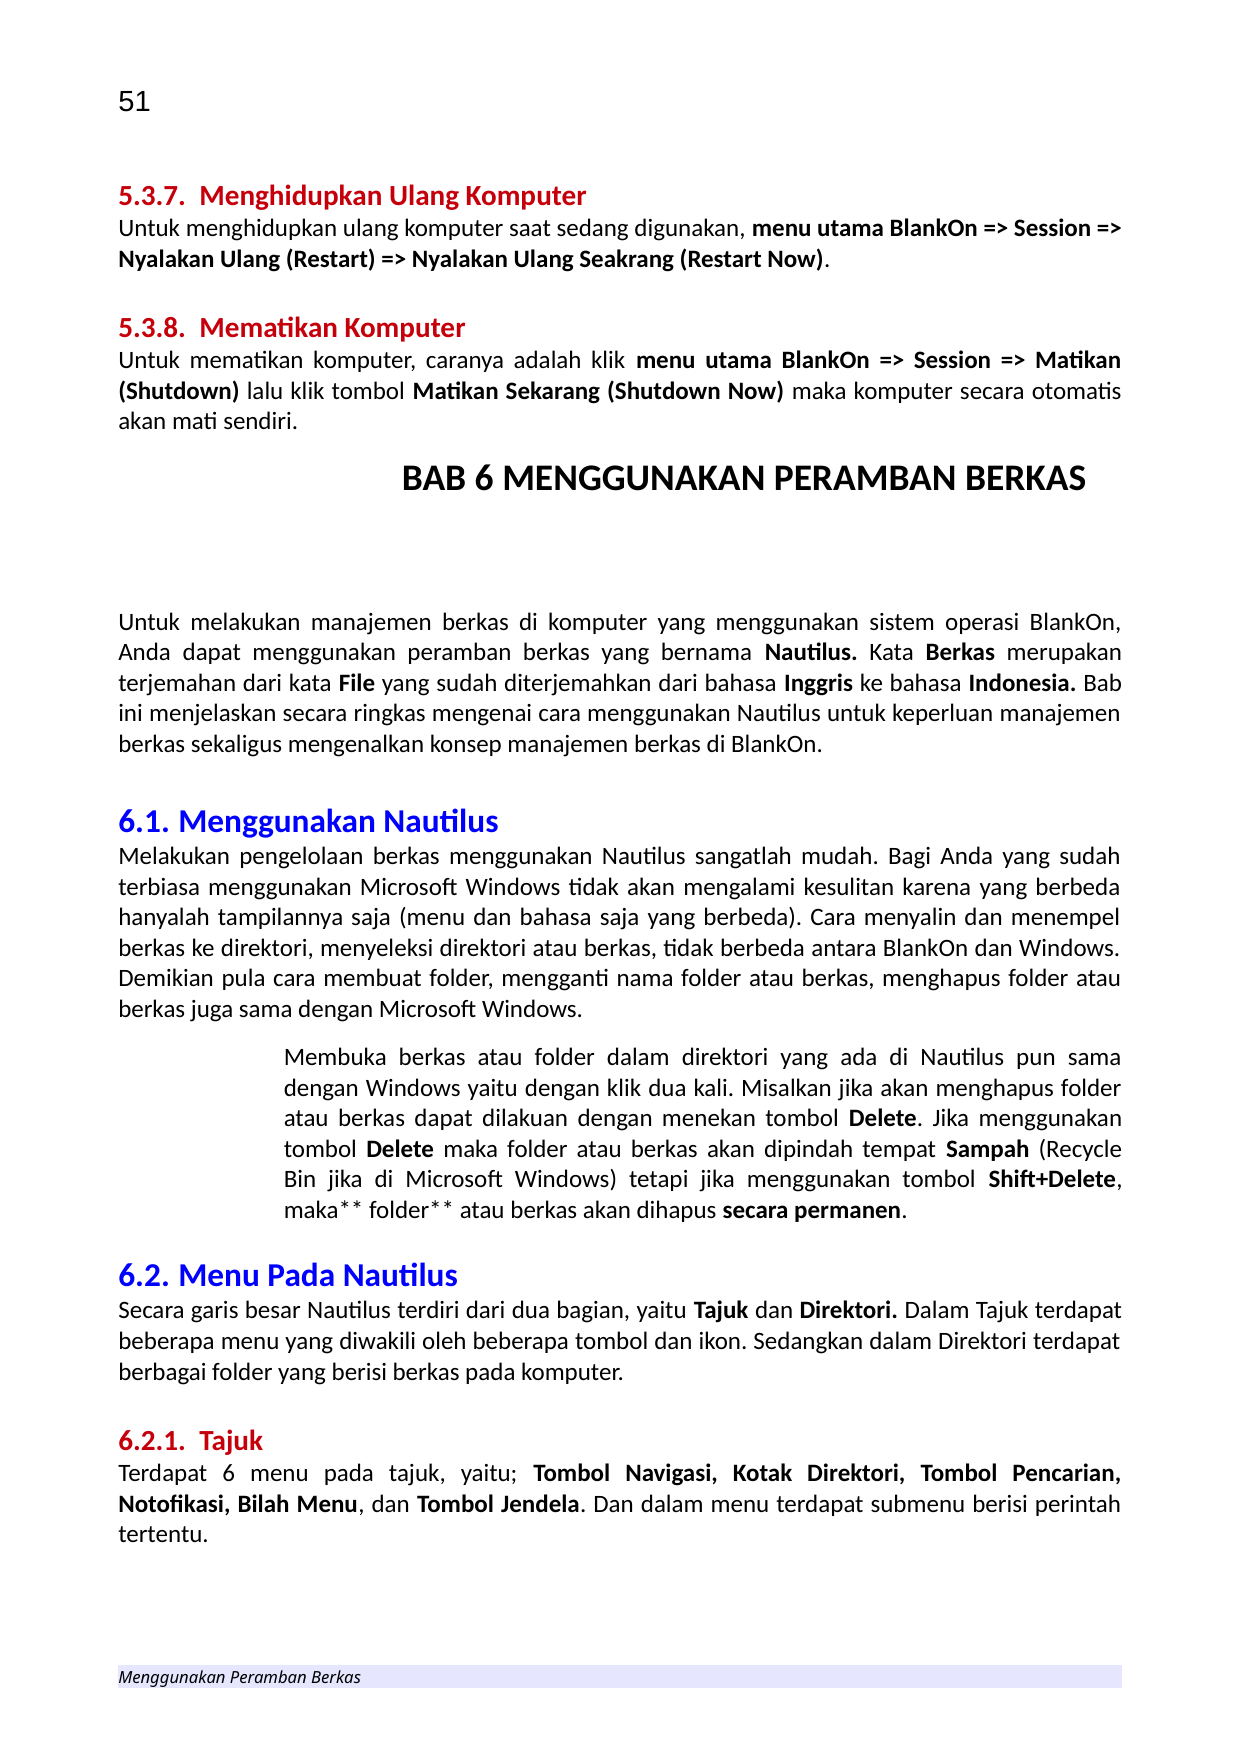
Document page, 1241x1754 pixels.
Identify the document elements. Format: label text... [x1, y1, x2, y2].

text Terdapat 6 menu pada tajuk, yaitu; Tombol Navigasi, Kotak Direktori, Tombol Pencarian, Notofikasi, Bilah Menu, dan Tombol Jendela. Dan dalam menu terdapat submenu berisi perintah tertentu. [118, 1457, 1122, 1549]
text Untuk mematikan komputer, caranya adalah klik menu utama BlankOn => Session => Matikan (Shutdown) lalu klik tombol Matikan Sekarang (Shutdown Now) maka komputer secara otomatis akan mati sendiri. [118, 344, 1122, 436]
subtitle Tajuk [118, 1422, 1122, 1457]
subtitle Menu Pada Nautilus [118, 1254, 1122, 1295]
subtitle Menggunakan Peramban Berkas [118, 454, 1087, 499]
text Melakukan pengelolaan berkas menggunakan Nautilus sangatlah mudah. Bagi Anda yang sudah terbiasa menggunakan Microsoft Windows tidak akan mengalami kesulitan karena yang berbeda hanyalah tampilannya saja (menu dan bahasa saja yang berbeda). Cara menyalin dan menempel berkas ke direktori, menyeleksi direktori atau berkas, tidak berbeda antara BlankOn dan Windows. Demikian pula cara membuat folder, mengganti nama folder atau berkas, menghapus folder atau berkas juga sama dengan Microsoft Windows. [118, 840, 1122, 1023]
subtitle Menghidupkan Ulang Komputer [118, 177, 1122, 212]
text Untuk menghidupkan ulang komputer saat sedang digunakan, menu utama BlankOn => Session => Nyalakan Ulang (Restart) => Nyalakan Ulang Seakrang (Restart Now). [118, 212, 1122, 273]
text Untuk melakukan manajemen berkas di komputer yang menggunakan sistem operasi BlankOn, Anda dapat menggunakan peramban berkas yang bernama Nautilus. Kata Berkas merupakan terjemahan dari kata File yang sudah diterjemahkan dari bahasa Inggris ke bahasa Indonesia. Bab ini menjelaskan secara ringkas mengenai cara menggunakan Nautilus untuk keperluan manajemen berkas sekaligus mengenalkan konsep manajemen berkas di BlankOn. [118, 606, 1122, 758]
subtitle Menggunakan Nautilus [118, 800, 1122, 840]
subtitle Mematikan Komputer [118, 309, 1122, 344]
text Secara garis besar Nautilus terdiri dari dua bagian, yaitu Tajuk dan Direktori. Dalam Tajuk terdapat beberapa menu yang diwakili oleh beberapa tombol dan ikon. Sedangkan dalam Direktori terdapat berbagai folder yang berisi berkas pada komputer. [118, 1295, 1122, 1386]
text Membuka berkas atau folder dalam direktori yang ada di Nautilus pun sama dengan Windows yaitu dengan klik dua kali. Misalkan jika akan menghapus folder atau berkas dapat dilakuan dengan menekan tombol Delete. Jika menggunakan tombol Delete maka folder atau berkas akan dipindah tempat Sampah (Recycle Bin jika di Microsoft Windows) tetapi jika menggunakan tombol Shift+Delete, maka** folder** atau berkas akan dihapus secara permanen. [283, 1041, 1122, 1224]
